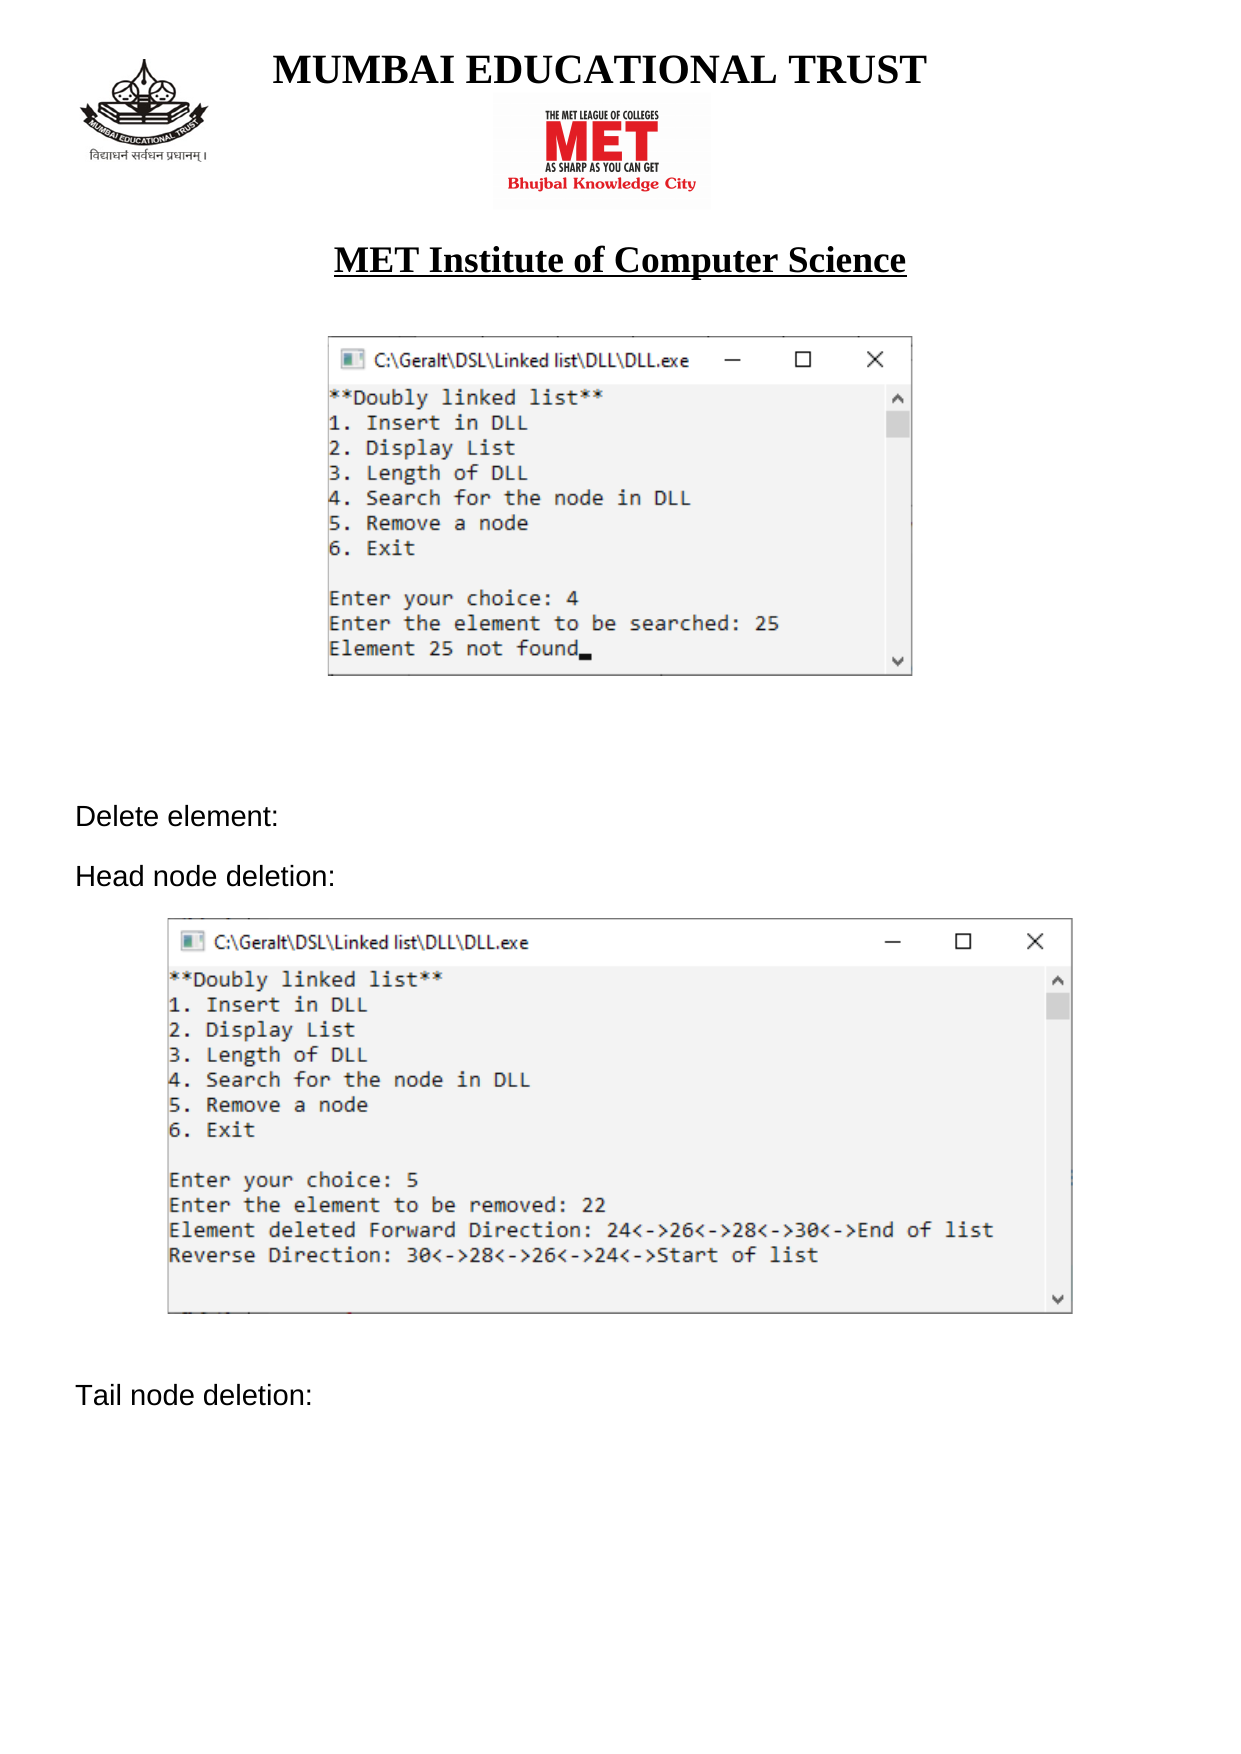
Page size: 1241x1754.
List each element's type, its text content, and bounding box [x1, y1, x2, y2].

picture [79, 59, 209, 162]
text Delete element: [75, 799, 1165, 833]
picture [492, 92, 712, 210]
text Head node deletion: [75, 859, 1165, 892]
picture [167, 918, 1073, 1314]
text Tail node deletion: [75, 1378, 1165, 1411]
picture [327, 336, 913, 676]
